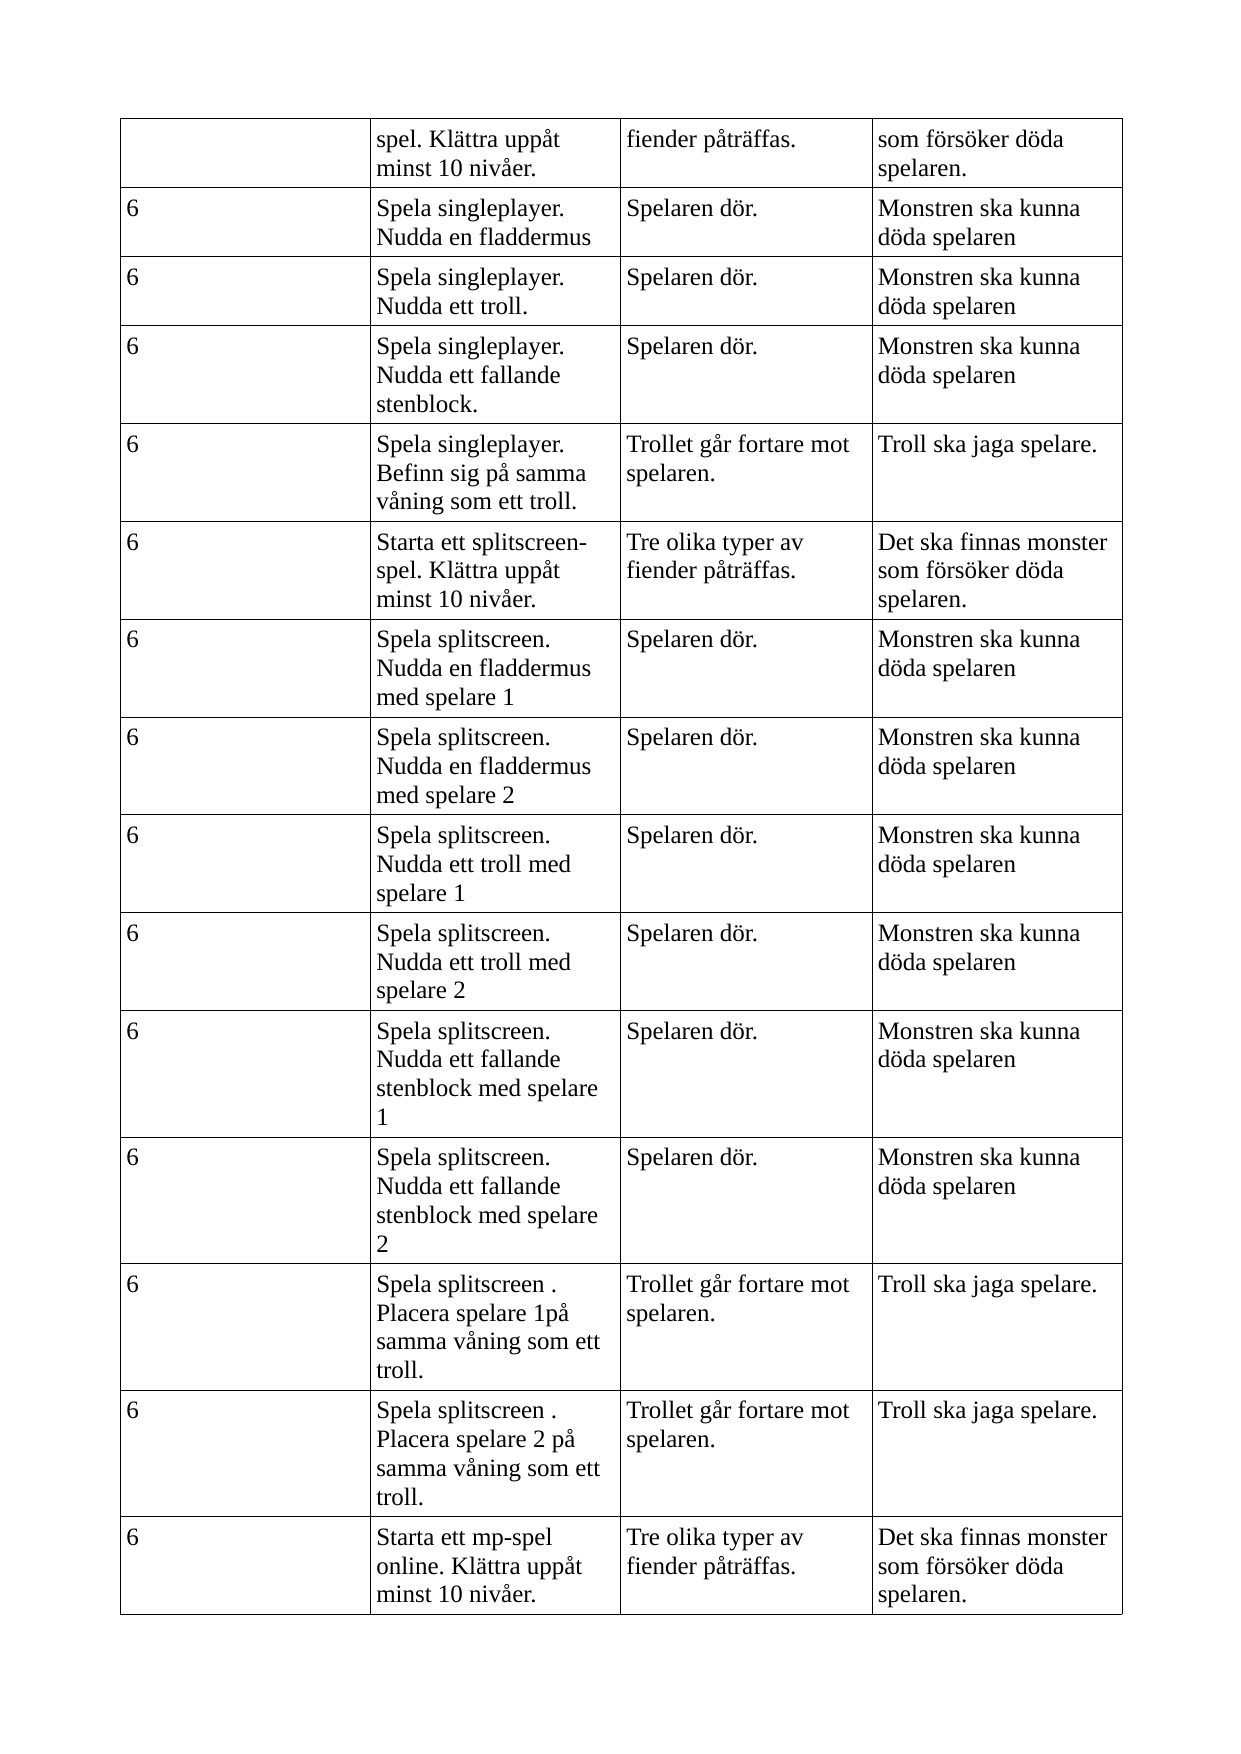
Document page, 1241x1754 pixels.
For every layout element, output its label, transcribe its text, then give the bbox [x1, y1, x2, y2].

table_cell Starta ett splitscreen-spel. Klättra uppåt minst 10 nivåer. [371, 522, 620, 619]
table_cell Spelaren dör. [621, 326, 872, 423]
table_cell Spela splitscreen. Nudda ett troll med spelare 2 [371, 913, 620, 1010]
table_cell 6 [121, 1011, 370, 1137]
table_cell Starta ett mp-spel online. Klättra uppåt minst 10 nivåer. [371, 1517, 620, 1614]
table_cell Troll ska jaga spelare. [873, 1264, 1122, 1390]
table_cell 6 [121, 620, 370, 717]
table_cell Monstren ska kunna döda spelaren [873, 815, 1122, 912]
table_cell Spelaren dör. [621, 1011, 872, 1137]
table_cell Monstren ska kunna döda spelaren [873, 188, 1122, 256]
table_cell Spelaren dör. [621, 1138, 872, 1263]
table_cell som försöker döda spelaren. [873, 119, 1122, 187]
table_cell Spela splitscreen . Placera spelare 1på samma våning som ett troll. [371, 1264, 620, 1390]
table_cell [121, 119, 370, 187]
table_cell 6 [121, 1264, 370, 1390]
table_cell Monstren ska kunna döda spelaren [873, 1011, 1122, 1137]
table_cell Trollet går fortare mot spelaren. [621, 424, 872, 521]
table_cell Monstren ska kunna döda spelaren [873, 718, 1122, 814]
table_cell Monstren ska kunna döda spelaren [873, 913, 1122, 1010]
table_cell 6 [121, 326, 370, 423]
table_cell Monstren ska kunna döda spelaren [873, 1138, 1122, 1263]
table_cell Spelaren dör. [621, 718, 872, 814]
table_cell Tre olika typer av fiender påträffas. [621, 522, 872, 619]
table_cell Spela singleplayer. Nudda en fladdermus [371, 188, 620, 256]
table_cell Spela singleplayer. Nudda ett troll. [371, 257, 620, 325]
table_cell 6 [121, 913, 370, 1010]
table_cell fiender påträffas. [621, 119, 872, 187]
table_cell Spela splitscreen . Placera spelare 2 på samma våning som ett troll. [371, 1391, 620, 1516]
table_cell 6 [121, 1517, 370, 1614]
table_cell Spela splitscreen. Nudda ett fallande stenblock med spelare 1 [371, 1011, 620, 1137]
table_cell Spelaren dör. [621, 620, 872, 717]
table_cell 6 [121, 522, 370, 619]
table_cell 6 [121, 1138, 370, 1263]
table_cell Monstren ska kunna döda spelaren [873, 257, 1122, 325]
table_cell Det ska finnas monster som försöker döda spelaren. [873, 522, 1122, 619]
table_cell Monstren ska kunna döda spelaren [873, 620, 1122, 717]
table_cell Spela splitscreen. Nudda ett troll med spelare 1 [371, 815, 620, 912]
table_cell Spelaren dör. [621, 257, 872, 325]
table_cell Troll ska jaga spelare. [873, 1391, 1122, 1516]
table_cell 6 [121, 424, 370, 521]
table_cell Tre olika typer av fiender påträffas. [621, 1517, 872, 1614]
table_cell Spelaren dör. [621, 913, 872, 1010]
table_cell Trollet går fortare mot spelaren. [621, 1264, 872, 1390]
table_cell 6 [121, 815, 370, 912]
table_cell 6 [121, 257, 370, 325]
table_cell Trollet går fortare mot spelaren. [621, 1391, 872, 1516]
table_cell Troll ska jaga spelare. [873, 424, 1122, 521]
table_cell spel. Klättra uppåt minst 10 nivåer. [371, 119, 620, 187]
table_cell 6 [121, 718, 370, 814]
table_cell Monstren ska kunna döda spelaren [873, 326, 1122, 423]
table_cell 6 [121, 1391, 370, 1516]
table_cell Spela singleplayer. Nudda ett fallande stenblock. [371, 326, 620, 423]
table_cell Spela splitscreen. Nudda en fladdermus med spelare 2 [371, 718, 620, 814]
table_cell Spela singleplayer. Befinn sig på samma våning som ett troll. [371, 424, 620, 521]
table_cell Spelaren dör. [621, 188, 872, 256]
table_cell Spelaren dör. [621, 815, 872, 912]
table_cell Spela splitscreen. Nudda ett fallande stenblock med spelare 2 [371, 1138, 620, 1263]
table_cell Det ska finnas monster som försöker döda spelaren. [873, 1517, 1122, 1614]
table_cell Spela splitscreen. Nudda en fladdermus med spelare 1 [371, 620, 620, 717]
table_cell 6 [121, 188, 370, 256]
